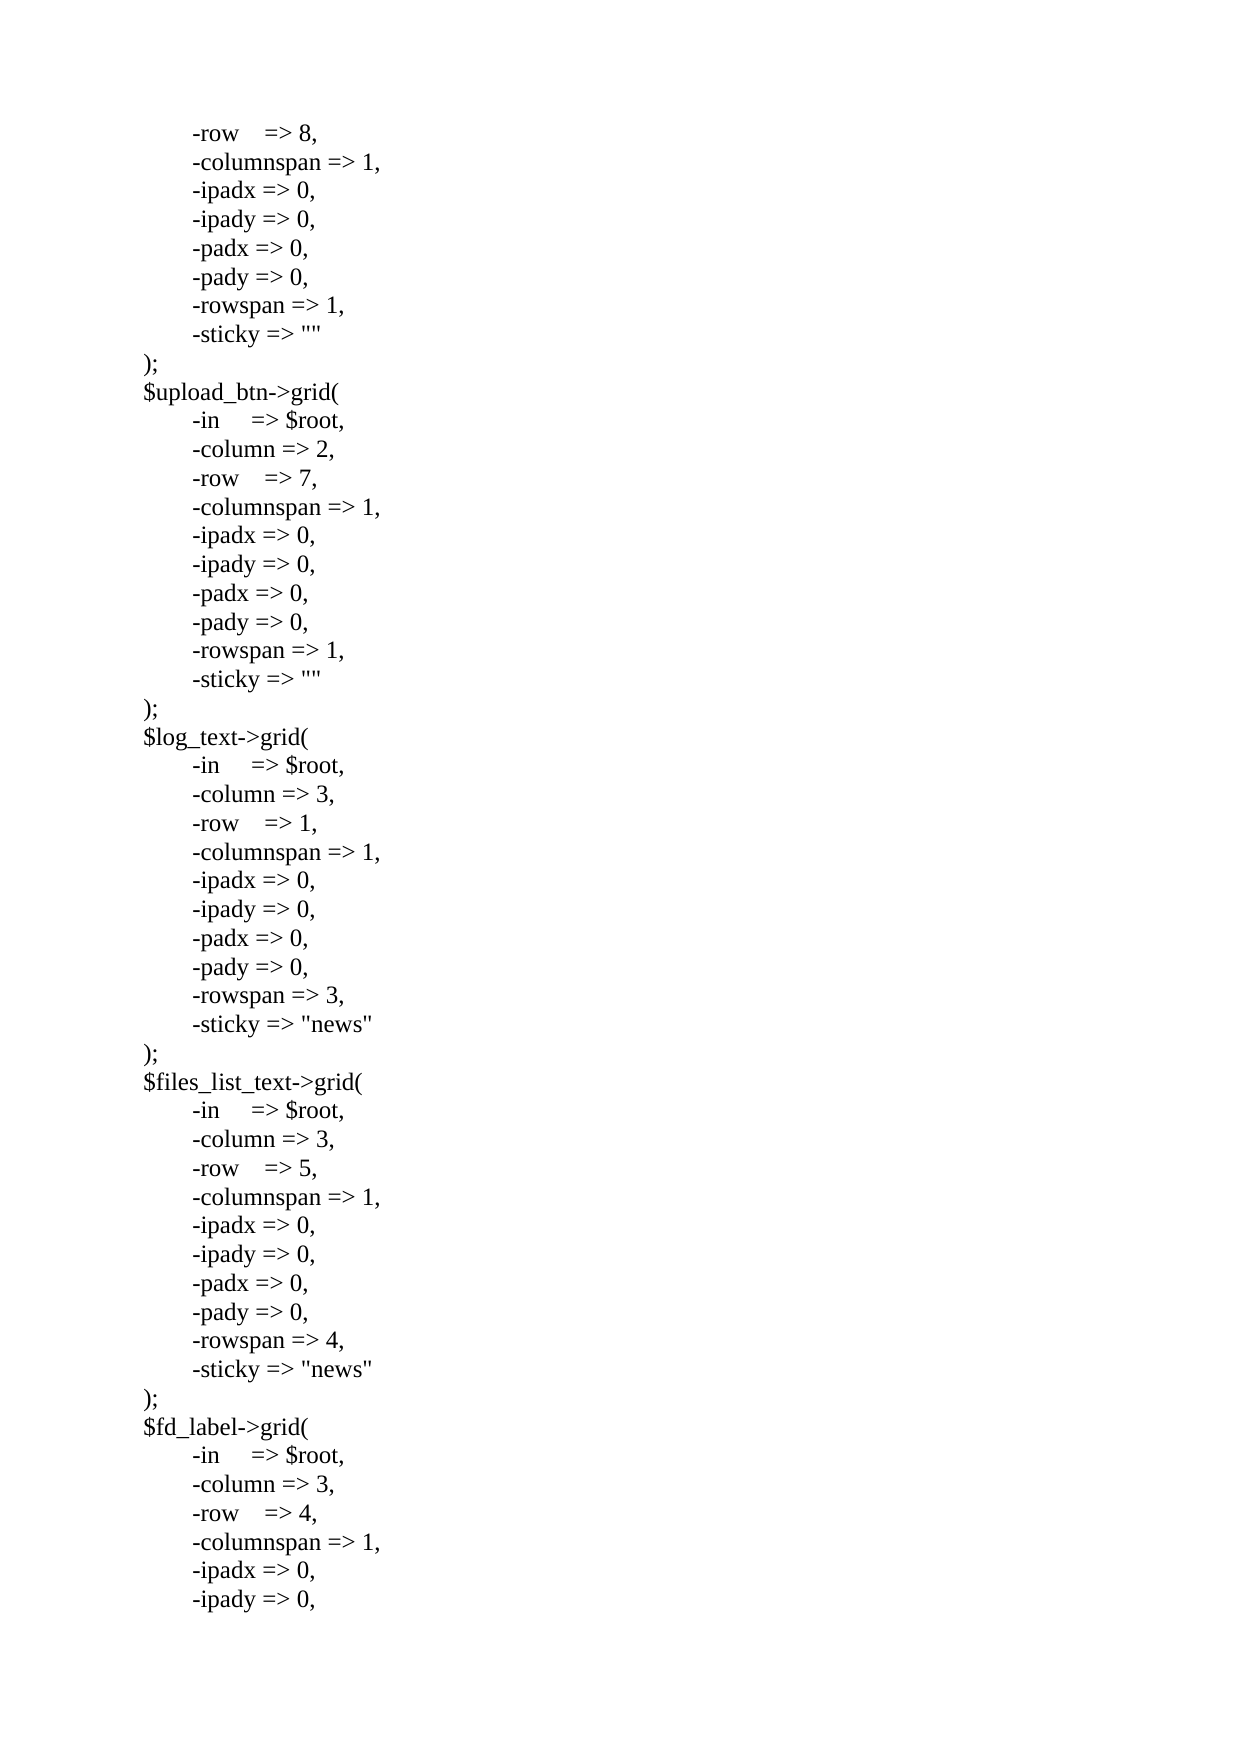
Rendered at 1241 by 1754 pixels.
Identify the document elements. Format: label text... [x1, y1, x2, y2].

text -padx => 0, [118, 233, 1122, 262]
text -padx => 0, [118, 923, 1122, 952]
text -rowspan => 3, [118, 981, 1122, 1009]
text -in => $root, [118, 751, 1122, 779]
text ); [118, 1038, 1122, 1067]
text -row => 5, [118, 1153, 1122, 1182]
text -padx => 0, [118, 1268, 1122, 1297]
text -in => $root, [118, 1096, 1122, 1124]
text $files_list_text->grid( [118, 1067, 1122, 1096]
text -row => 4, [118, 1498, 1122, 1527]
text -ipadx => 0, [118, 176, 1122, 204]
text -ipadx => 0, [118, 1211, 1122, 1239]
text -row => 7, [118, 463, 1122, 492]
text -pady => 0, [118, 607, 1122, 636]
text -column => 2, [118, 434, 1122, 463]
text -column => 3, [118, 1124, 1122, 1153]
text -ipadx => 0, [118, 1556, 1122, 1584]
text -row => 1, [118, 808, 1122, 837]
text -row => 8, [118, 118, 1122, 147]
text -padx => 0, [118, 578, 1122, 607]
text -rowspan => 1, [118, 291, 1122, 319]
text -pady => 0, [118, 1297, 1122, 1326]
text -columnspan => 1, [118, 147, 1122, 176]
text -sticky => "news" [118, 1009, 1122, 1038]
text ); [118, 1383, 1122, 1412]
text -sticky => "" [118, 319, 1122, 348]
text -ipady => 0, [118, 204, 1122, 233]
text -in => $root, [118, 406, 1122, 434]
text -columnspan => 1, [118, 1527, 1122, 1556]
text -ipadx => 0, [118, 866, 1122, 894]
text -ipady => 0, [118, 1584, 1122, 1613]
text ); [118, 348, 1122, 377]
text $log_text->grid( [118, 722, 1122, 751]
text -column => 3, [118, 779, 1122, 808]
text ); [118, 693, 1122, 722]
text -columnspan => 1, [118, 492, 1122, 521]
text -rowspan => 1, [118, 636, 1122, 664]
text -pady => 0, [118, 952, 1122, 981]
text -pady => 0, [118, 262, 1122, 291]
text $fd_label->grid( [118, 1412, 1122, 1441]
text -in => $root, [118, 1441, 1122, 1469]
text -ipady => 0, [118, 894, 1122, 923]
text -rowspan => 4, [118, 1326, 1122, 1354]
text -columnspan => 1, [118, 1182, 1122, 1211]
text -ipady => 0, [118, 549, 1122, 578]
text -column => 3, [118, 1469, 1122, 1498]
text -ipady => 0, [118, 1239, 1122, 1268]
text $upload_btn->grid( [118, 377, 1122, 406]
text -columnspan => 1, [118, 837, 1122, 866]
text -ipadx => 0, [118, 521, 1122, 549]
text -sticky => "news" [118, 1354, 1122, 1383]
text -sticky => "" [118, 664, 1122, 693]
